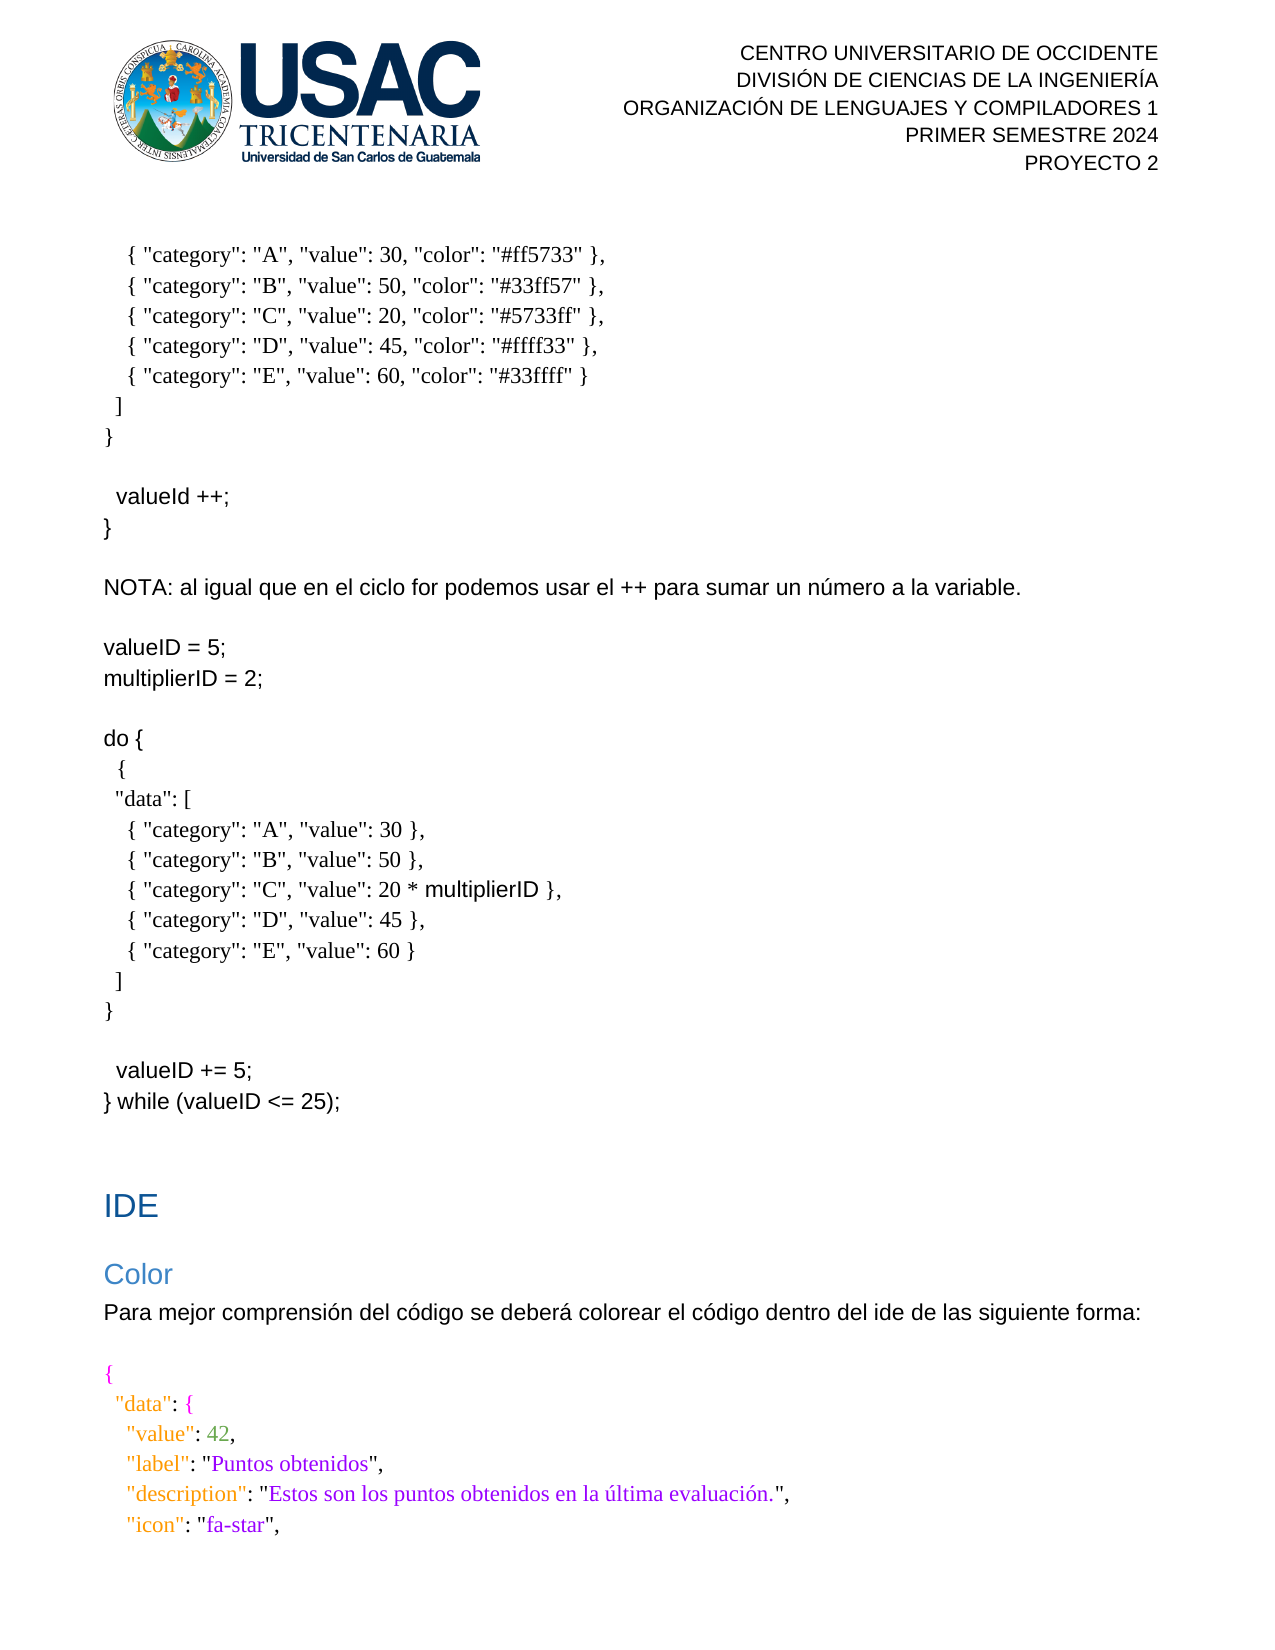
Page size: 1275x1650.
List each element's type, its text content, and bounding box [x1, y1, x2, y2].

text valueId ++; [103, 483, 1172, 509]
text } [103, 997, 1172, 1023]
text multiplierID = 2; [103, 664, 1172, 691]
text { "category": "C", "value": 20, "color": "#5733ff" }, [103, 302, 1172, 328]
text valueID += 5; [103, 1057, 1172, 1084]
text "value": 42, [103, 1420, 1172, 1446]
text valueID = 5; [103, 634, 1172, 661]
text { "category": "D", "value": 45 }, [103, 906, 1172, 933]
text "description": "Estos son los puntos obtenidos en la última evaluación.", [103, 1481, 1172, 1507]
text { "category": "A", "value": 30, "color": "#ff5733" }, [103, 242, 1172, 268]
text "label": "Puntos obtenidos", [103, 1450, 1172, 1477]
text Para mejor comprensión del código se deberá colorear el código dentro del ide de las siguiente forma: [103, 1299, 1172, 1326]
text ] [103, 967, 1172, 993]
text } [103, 423, 1172, 449]
text ] [103, 393, 1172, 419]
text { "category": "A", "value": 30 }, [103, 816, 1172, 842]
text { "category": "E", "value": 60 } [103, 937, 1172, 963]
text "data": [ [103, 785, 1172, 812]
subtitle IDE [103, 1186, 1172, 1224]
text { "category": "B", "value": 50, "color": "#33ff57" }, [103, 272, 1172, 298]
text { "category": "E", "value": 60, "color": "#33ffff" } [103, 362, 1172, 389]
text { "category": "D", "value": 45, "color": "#ffff33" }, [103, 332, 1172, 358]
text { "category": "B", "value": 50 }, [103, 846, 1172, 872]
text { [103, 755, 1172, 781]
text } [103, 513, 1172, 540]
text { "category": "C", "value": 20 * multiplierID }, [103, 876, 1172, 902]
text { [103, 1360, 1172, 1386]
text do { [103, 725, 1172, 751]
text "icon": "fa-star", [103, 1511, 1172, 1537]
text } while (valueID <= 25); [103, 1088, 1172, 1114]
picture [113, 40, 481, 162]
text "data": { [103, 1390, 1172, 1416]
subtitle Color [103, 1257, 1172, 1291]
text NOTA: al igual que en el ciclo for podemos usar el ++ para sumar un número a la variable. [103, 574, 1172, 600]
